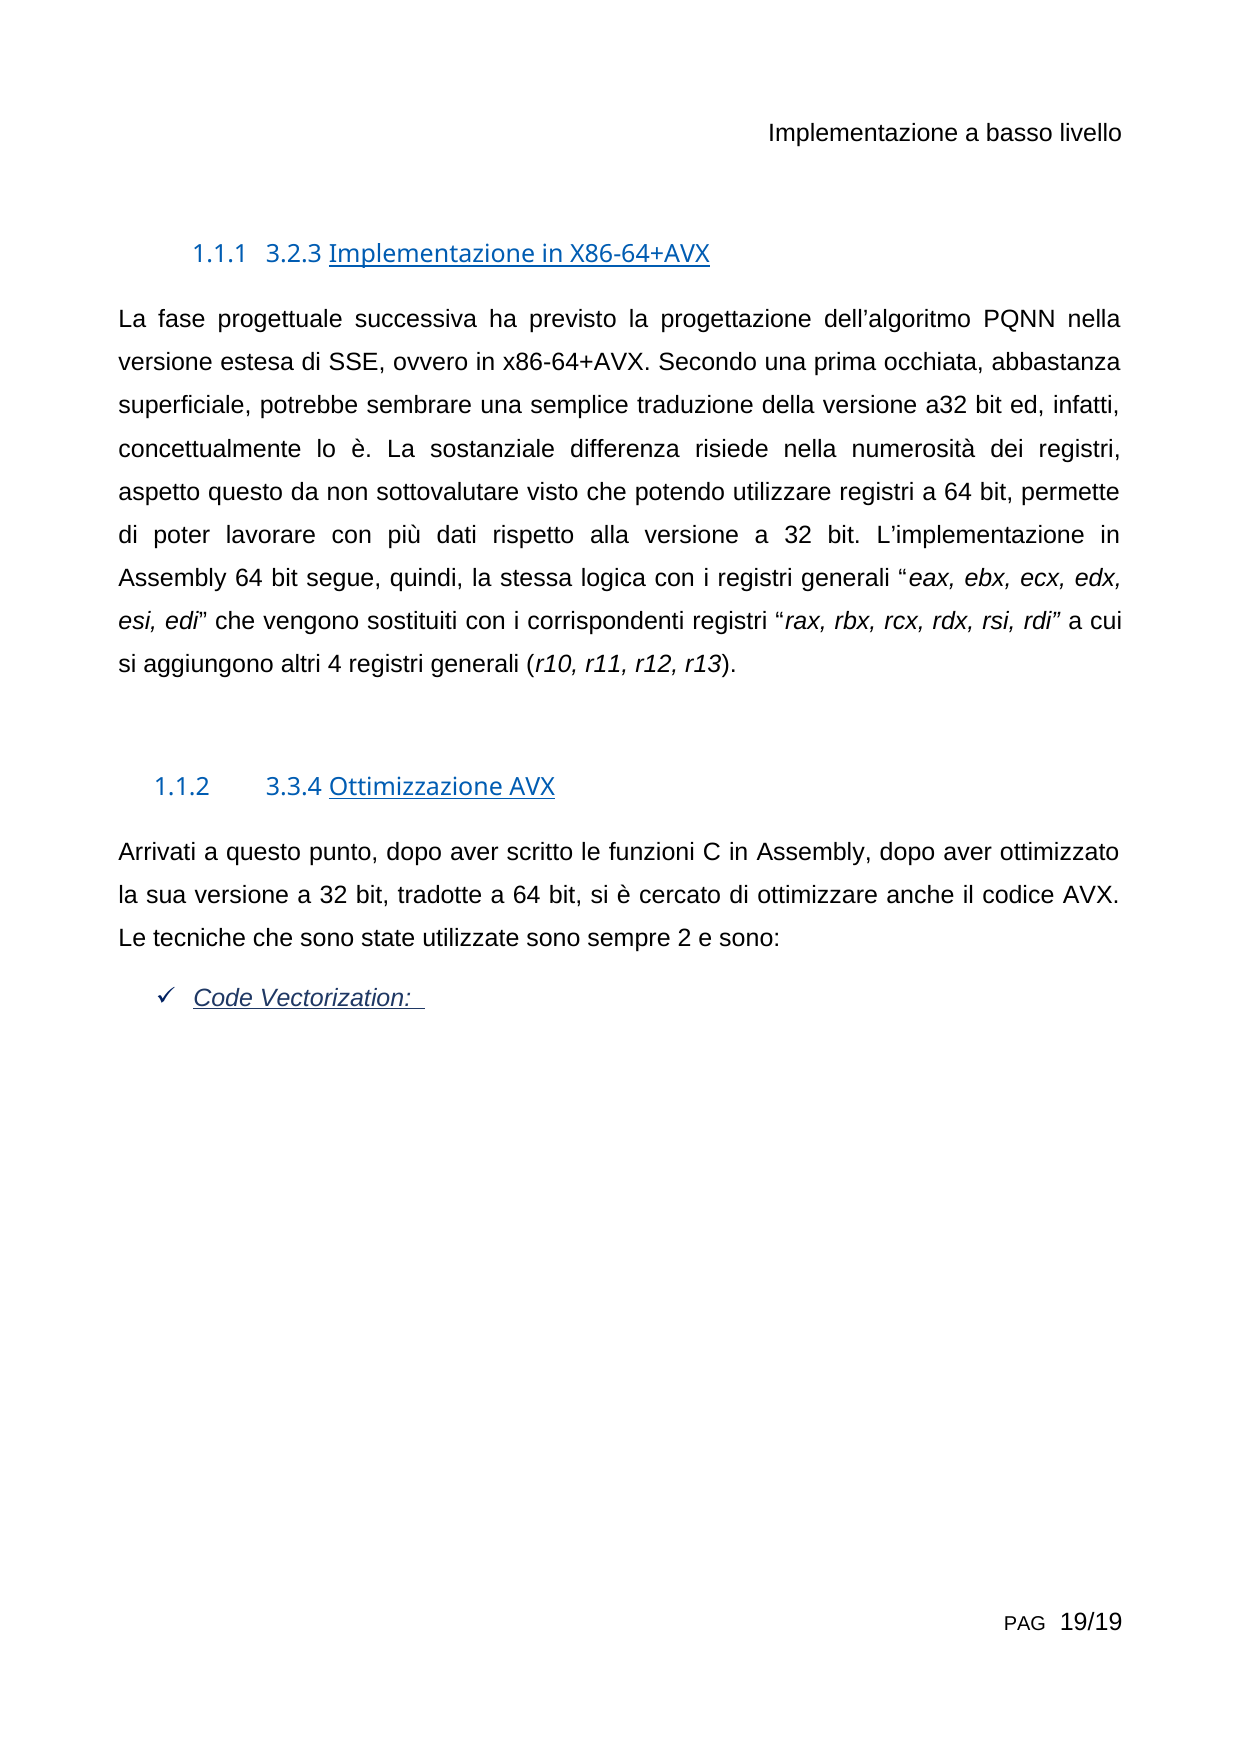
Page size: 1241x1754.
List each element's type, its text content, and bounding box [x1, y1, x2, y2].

list Code Vectorization: [156, 983, 1122, 1012]
subtitle 3.3.4 Ottimizzazione AVX [118, 769, 1122, 803]
text Arrivati a questo punto, dopo aver scritto le funzioni C in Assembly, dopo aver ottimizzato la sua versione a 32 bit, tradotte a 64 bit, si è cercato di ottimizzare anche il codice AVX. Le tecniche che sono state utilizzate sono sempre 2 e sono: [118, 837, 1122, 952]
subtitle 3.2.3 Implementazione in X86-64+AVX [118, 236, 1122, 270]
text La fase progettuale successiva ha previsto la progettazione dell’algoritmo PQNN nella versione estesa di SSE, ovvero in x86-64+AVX. Secondo una prima occhiata, abbastanza superficiale, potrebbe sembrare una semplice traduzione della versione a32 bit ed, infatti, concettualmente lo è. La sostanziale differenza risiede nella numerosità dei registri, aspetto questo da non sottovalutare visto che potendo utilizzare registri a 64 bit, permette di poter lavorare con più dati rispetto alla versione a 32 bit. L’implementazione in Assembly 64 bit segue, quindi, la stessa logica con i registri generali “eax, ebx, ecx, edx, esi, edi” che vengono sostituiti con i corrispondenti registri “rax, rbx, rcx, rdx, rsi, rdi” a cui si aggiungono altri 4 registri generali (r10, r11, r12, r13). [118, 304, 1122, 678]
